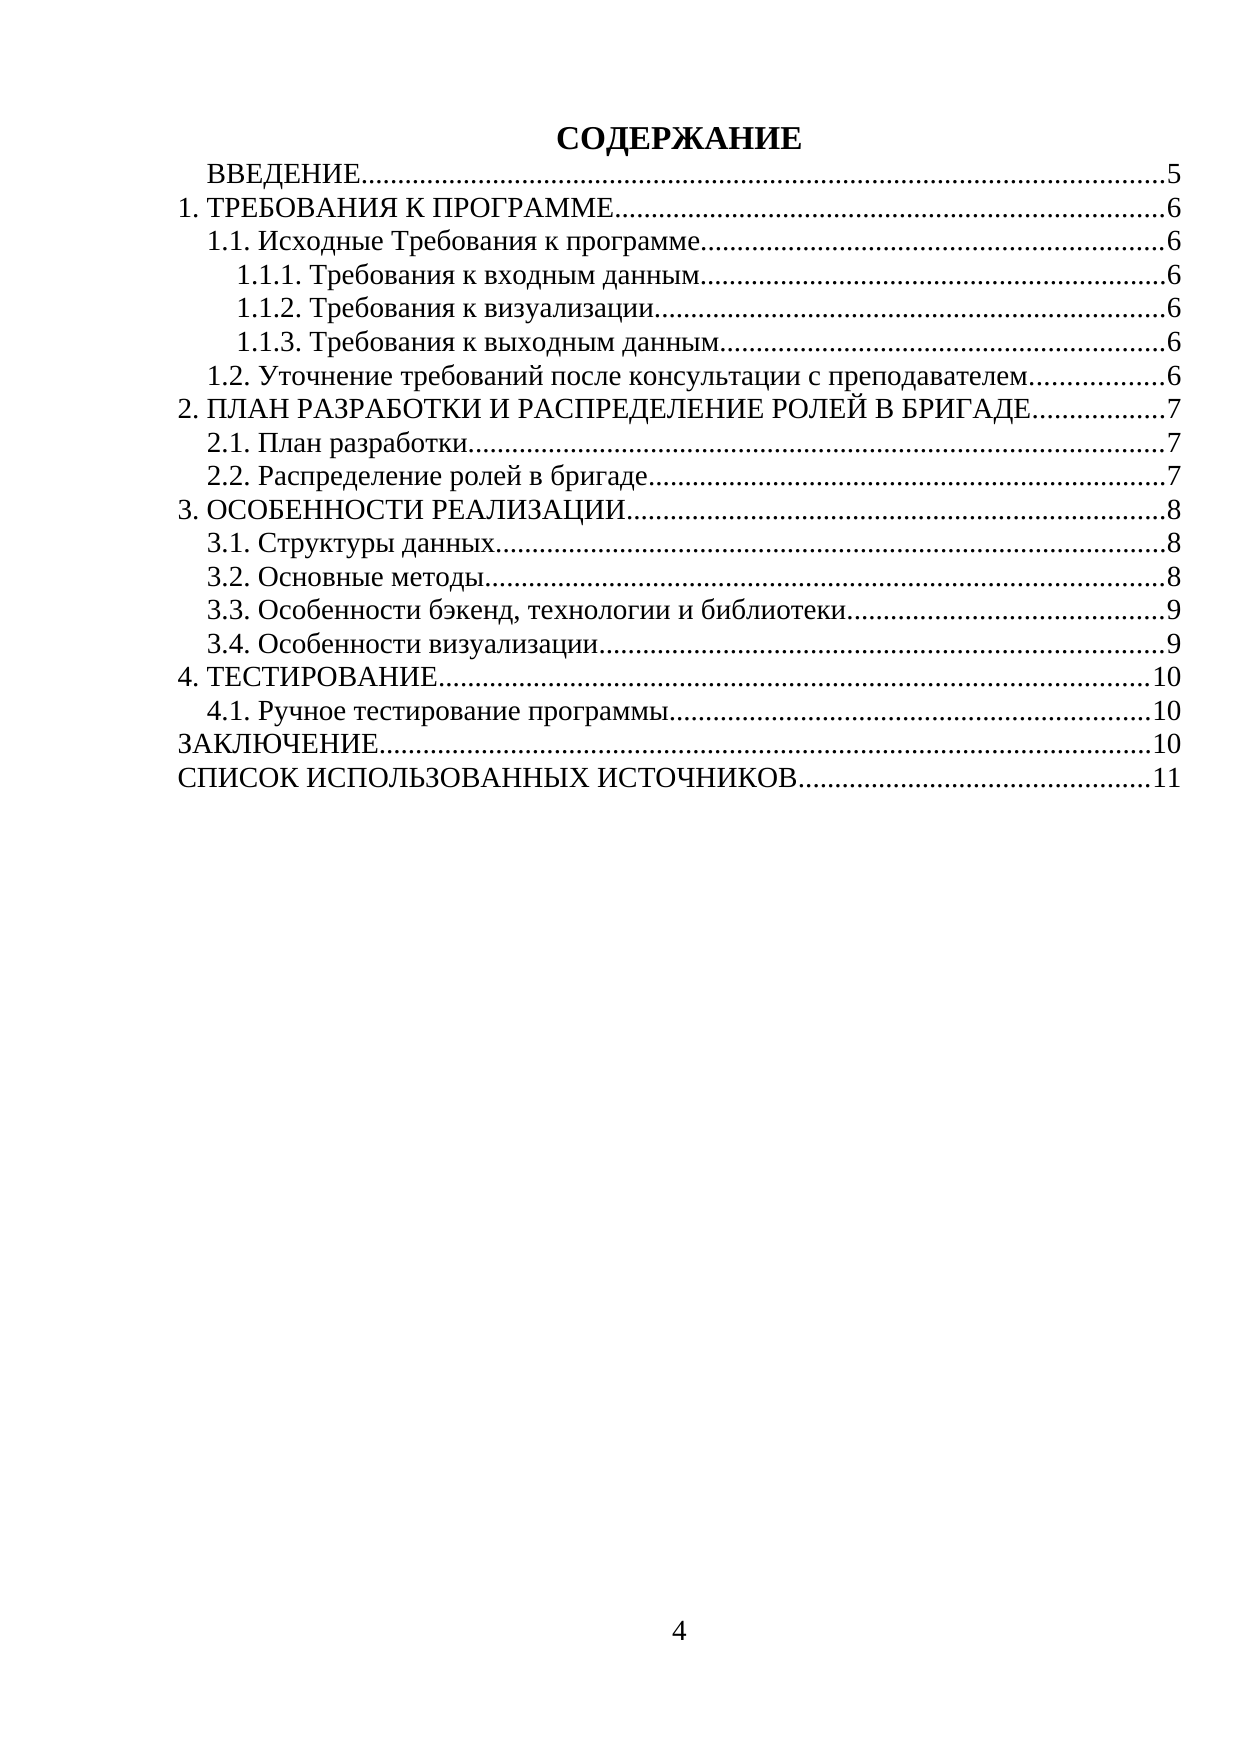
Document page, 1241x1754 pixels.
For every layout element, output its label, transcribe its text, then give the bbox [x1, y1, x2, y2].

subtitle СОДЕРЖАНИЕ [177, 118, 1181, 156]
text 2. ПЛАН РАЗРАБОТКИ И РАСПРЕДЕЛЕНИЕ РОЛЕЙ В БРИГАДЕ 7 [177, 391, 1181, 425]
text 3.2. Основные методы 8 [207, 559, 1181, 592]
text ЗАКЛЮЧЕНИЕ 10 [177, 727, 1181, 760]
text 2.1. План разработки 7 [207, 425, 1181, 458]
text 4.1. Ручное тестирование программы 10 [207, 693, 1181, 727]
text 1.1.3. Требования к выходным данным 6 [236, 324, 1181, 358]
text 3.4. Особенности визуализации 9 [207, 626, 1181, 659]
text 1.1.2. Требования к визуализации 6 [236, 291, 1181, 324]
text 2.2. Распределение ролей в бригаде 7 [207, 458, 1181, 492]
text 1.1.1. Требования к входным данным 6 [236, 257, 1181, 291]
text 3. ОСОБЕННОСТИ РЕАЛИЗАЦИИ 8 [177, 492, 1181, 525]
text 4. ТЕСТИРОВАНИЕ 10 [177, 659, 1181, 693]
text 3.3. Особенности бэкенд, технологии и библиотеки 9 [207, 592, 1181, 626]
text ВВЕДЕНИЕ 5 [177, 156, 1181, 190]
text 1.1. Исходные Требования к программе 6 [207, 223, 1181, 257]
text 1. ТРЕБОВАНИЯ К ПРОГРАММЕ 6 [177, 190, 1181, 223]
text 1.2. Уточнение требований после консультации с преподавателем 6 [207, 358, 1181, 391]
text СПИСОК ИСПОЛЬЗОВАННЫХ ИСТОЧНИКОВ 11 [177, 760, 1181, 794]
text 3.1. Структуры данных 8 [207, 525, 1181, 559]
